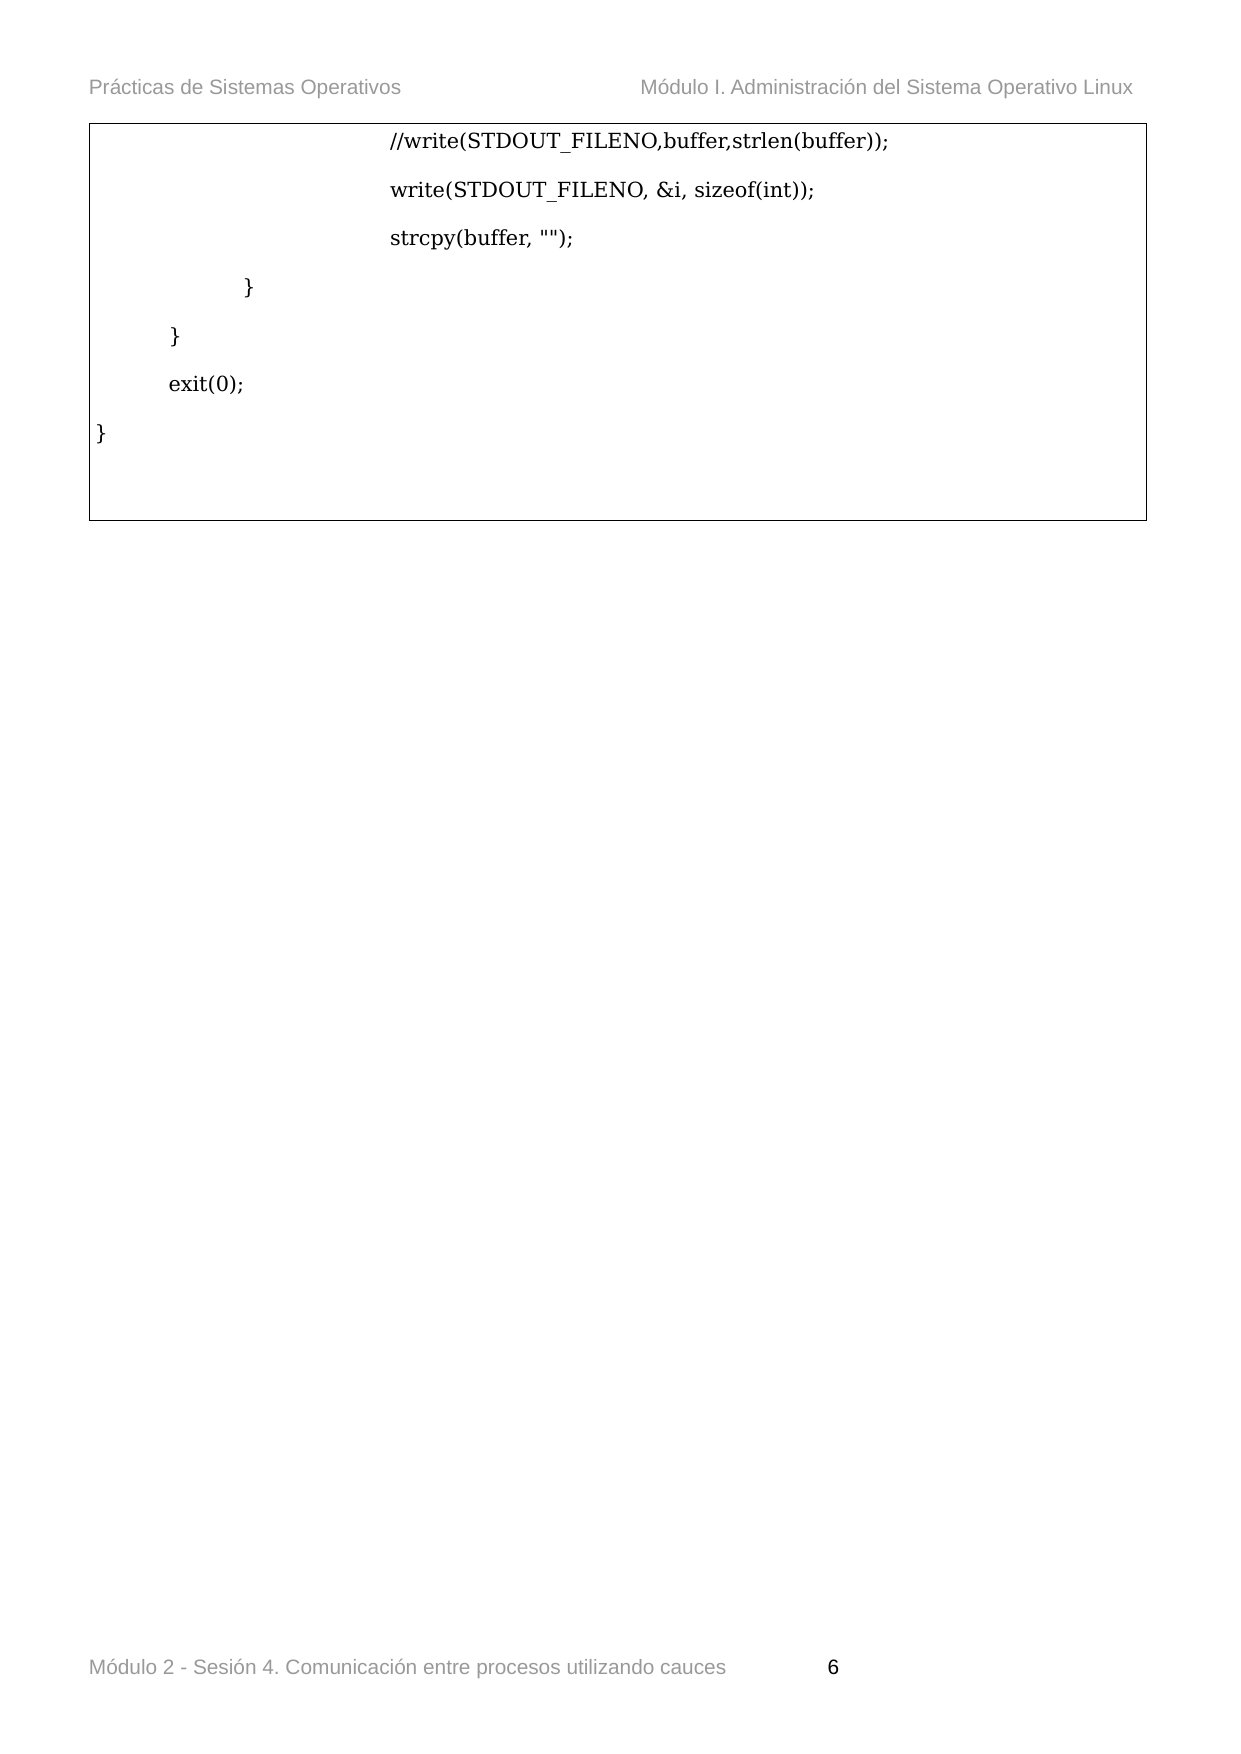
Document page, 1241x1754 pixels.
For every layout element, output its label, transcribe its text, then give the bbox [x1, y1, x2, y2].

table_header //write(STDOUT_FILENO,buffer,strlen(buffer)); write(STDOUT_FILENO, &i, sizeof(int)); strcpy(buffer, ""); } } exit(0); } [90, 124, 1146, 520]
